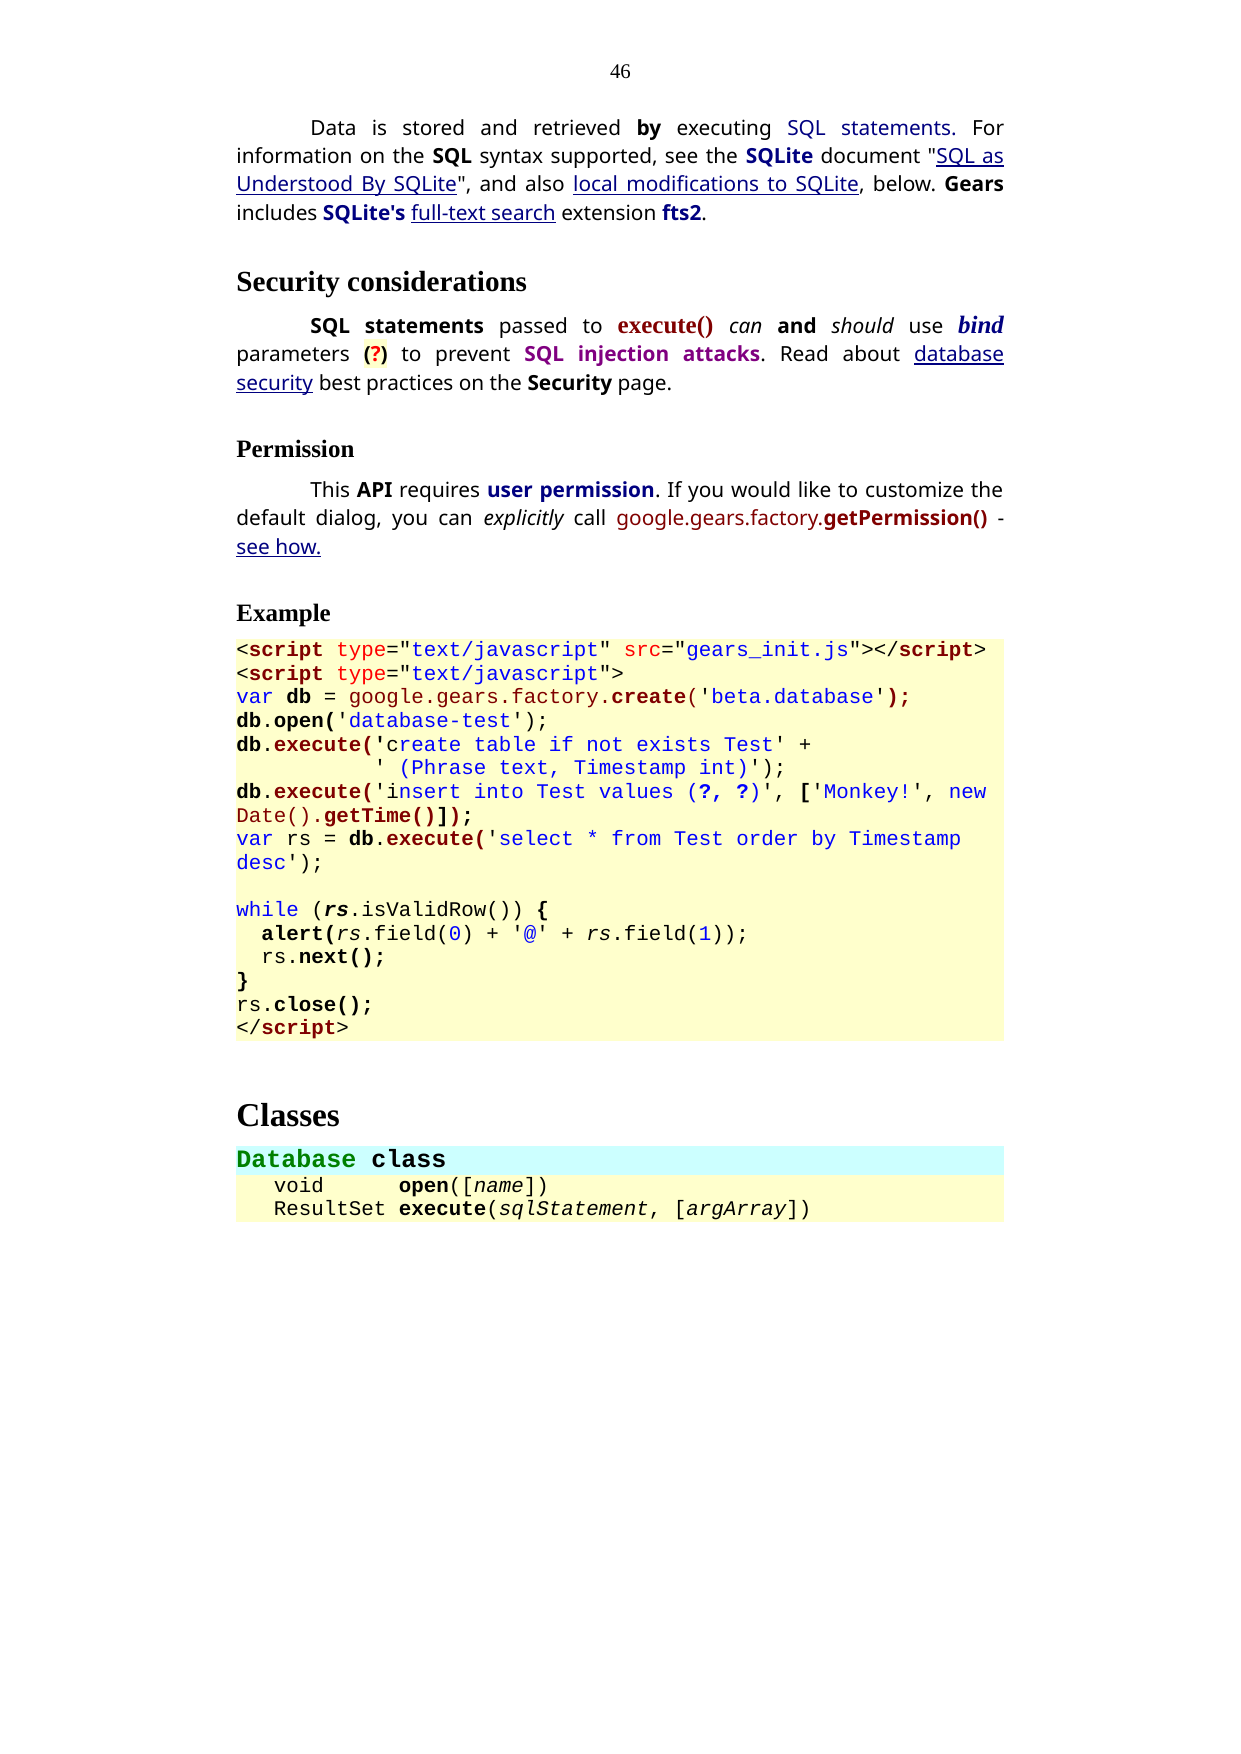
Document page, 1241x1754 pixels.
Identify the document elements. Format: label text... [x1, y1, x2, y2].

subtitle Permission [236, 434, 1004, 462]
text } [236, 970, 1004, 994]
text </script> [236, 1017, 1004, 1041]
text <script type="text/javascript" src="gears_init.js"></script> [236, 639, 1004, 663]
text <script type="text/javascript"> [236, 663, 1004, 686]
subtitle Classes [236, 1096, 1004, 1134]
text rs.next(); [236, 946, 1004, 970]
text rs.close(); [236, 994, 1004, 1017]
text db.execute('create table if not exists Test' + [236, 734, 1004, 757]
text alert(rs.field(0) + '@' + rs.field(1)); [236, 923, 1004, 946]
text void open([name]) [236, 1175, 1004, 1198]
text db.open('database-test'); [236, 710, 1004, 734]
text var rs = db.execute('select * from Test order by Timestamp desc'); [236, 828, 1004, 876]
text Database class [236, 1146, 1004, 1175]
text Data is stored and retrieved by executing SQL statements. For information on the SQL syntax supported, see the SQLite document "SQL as Understood By SQLite", and also local modifications to SQLite, below. Gears includes SQLite's full-text search extension fts2. [236, 113, 1004, 226]
text ' (Phrase text, Timestamp int)'); [236, 757, 1004, 781]
text SQL statements passed to execute() can and should use bind parameters (?) to prevent SQL injection attacks. Read about database security best practices on the Security page. [236, 310, 1004, 396]
text This API requires user permission. If you would like to customize the default dialog, you can explicitly call google.gears.factory.getPermission() - see how. [236, 475, 1004, 560]
text var db = google.gears.factory.create('beta.database'); [236, 686, 1004, 710]
text while (rs.isValidRow()) { [236, 899, 1004, 923]
text ResultSet execute(sqlStatement, [argArray]) [236, 1198, 1004, 1222]
subtitle Example [236, 598, 1004, 627]
subtitle Security considerations [236, 264, 1004, 297]
text db.execute('insert into Test values (?, ?)', ['Monkey!', new Date().getTime()]); [236, 781, 1004, 828]
